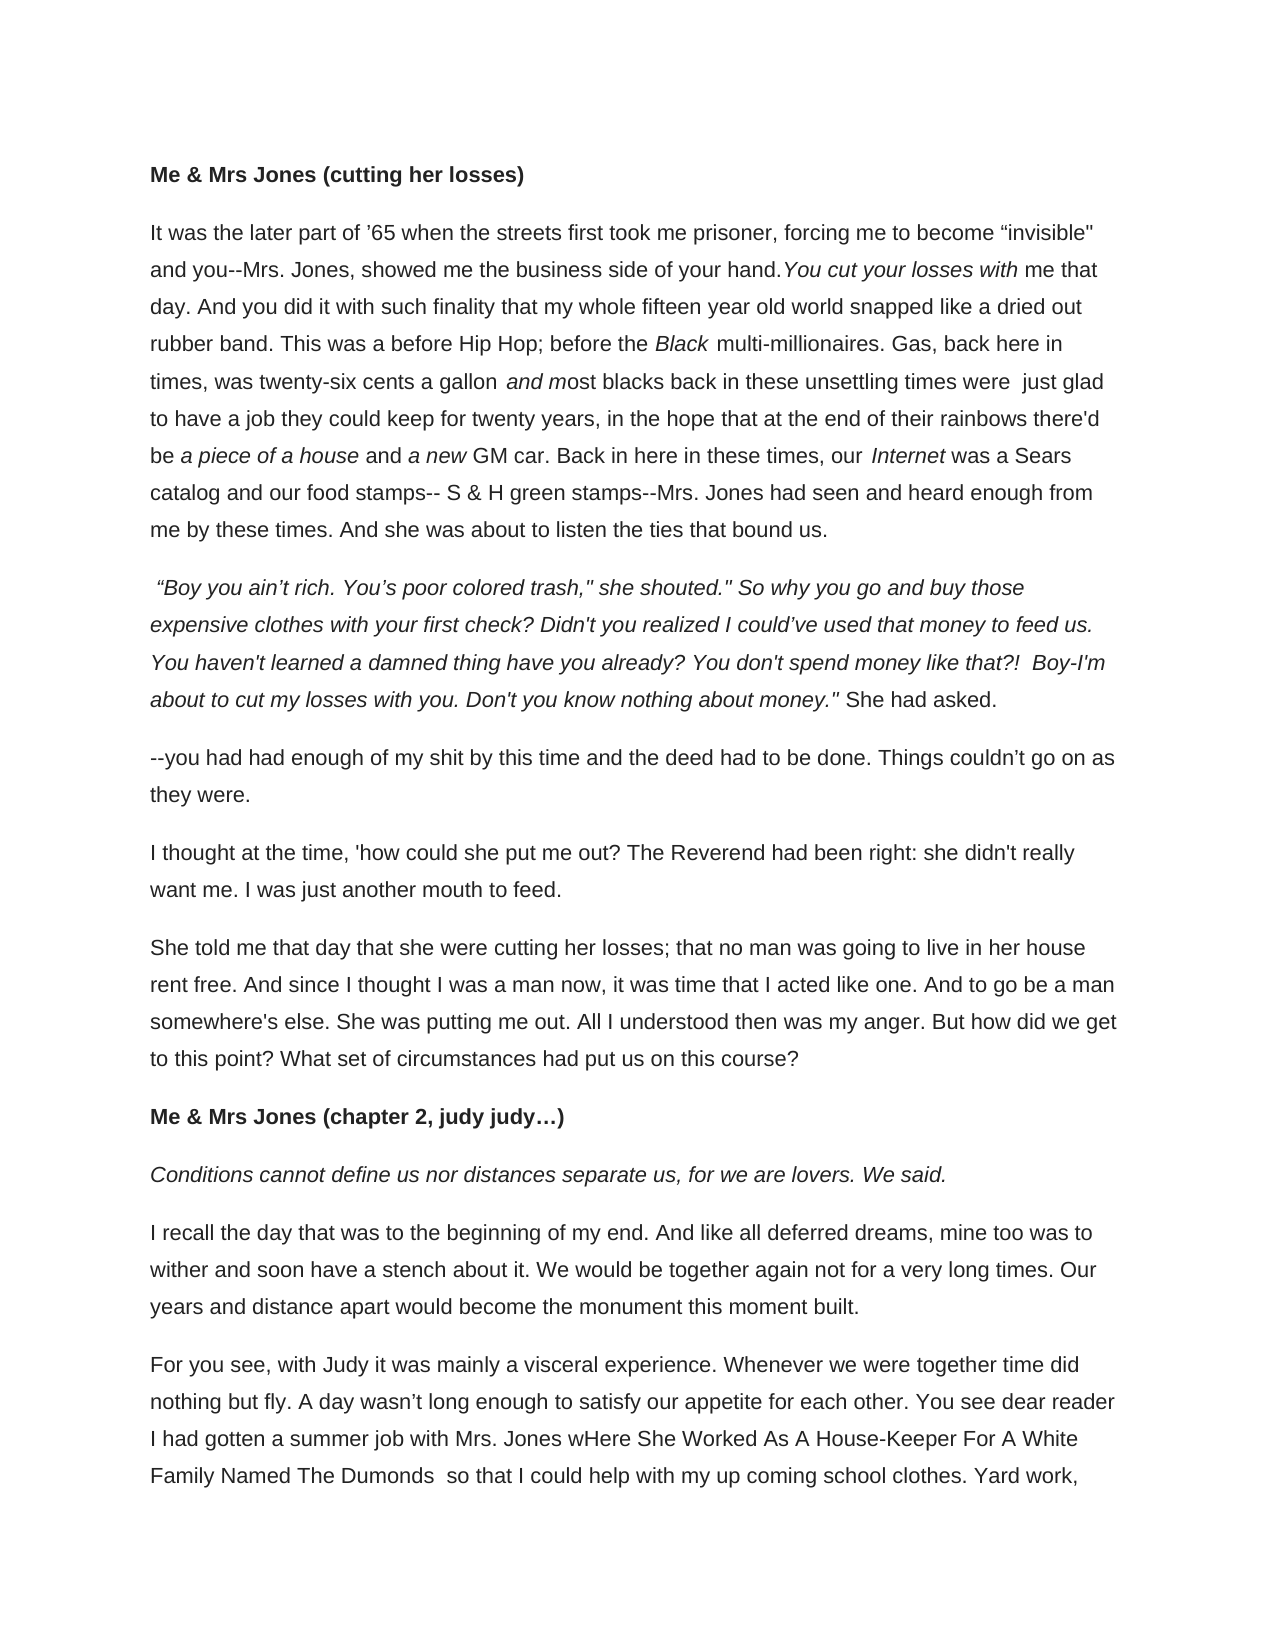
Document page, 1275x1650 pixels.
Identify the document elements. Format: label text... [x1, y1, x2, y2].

text Me & Mrs Jones (chapter 2, judy judy…) [150, 1092, 1125, 1129]
text For you see, with Judy it was mainly a visceral experience. Whenever we were together time did nothing but fly. A day wasn’t long enough to satisfy our appetite for each other. You see dear reader I had gotten a summer job with Mrs. Jones wHere She Worked As A House-Keeper For A White Family Named The Dumonds so that I could help with my up coming school clothes. Yard work, [150, 1340, 1125, 1488]
text --you had had enough of my shit by this time and the deed had to be done. Things couldn’t go on as they were. [150, 732, 1125, 807]
text I recall the day that was to the beginning of my end. And like all deferred dreams, mine too was to wither and soon have a stench about it. We would be together again not for a very long times. Our years and distance apart would become the monument this moment built. [150, 1207, 1125, 1319]
text She told me that day that she were cutting her losses; that no man was going to live in her house rent free. And since I thought I was a man now, it was time that I acted like one. And to go be a man somewhere's else. She was putting me out. All I understood then was my anger. But how did we get to this point? What set of circumstances had put us on this course? [150, 922, 1125, 1071]
text It was the later part of ’65 when the streets first took me prisoner, forcing me to become “invisible" and you--Mrs. Jones, showed me the business side of your hand.You cut your losses with me that day. And you did it with such finality that my whole fifteen year old world snapped like a dried out rubber band. This was a before Hip Hop; before the Black multi-millionaires. Gas, back here in times, was twenty-six cents a gallon and most blacks back in these unsettling times were just glad to have a job they could keep for twenty years, in the hope that at the end of their rainbows there'd be a piece of a house and a new GM car. Back in here in these times, our Internet was a Sears catalog and our food stamps-- S & H green stamps--Mrs. Jones had seen and heard enough from me by these times. And she was about to listen the ties that bound us. [150, 208, 1125, 542]
text “Boy you ain’t rich. You’s poor colored trash," she shouted." So why you go and buy those expensive clothes with your first check? Didn't you realized I could’ve used that money to feed us. You haven't learned a damned thing have you already? You don't spend money like that?! Boy-I'm about to cut my losses with you. Don't you know nothing about money." She had asked. [150, 563, 1125, 712]
text Conditions cannot define us nor distances separate us, for we are lovers. We said. [150, 1150, 1125, 1187]
text Me & Mrs Jones (cutting her losses) [150, 150, 1125, 187]
text I thought at the time, 'how could she put me out? The Reverend had been right: she didn't really want me. I was just another mouth to feed. [150, 827, 1125, 902]
